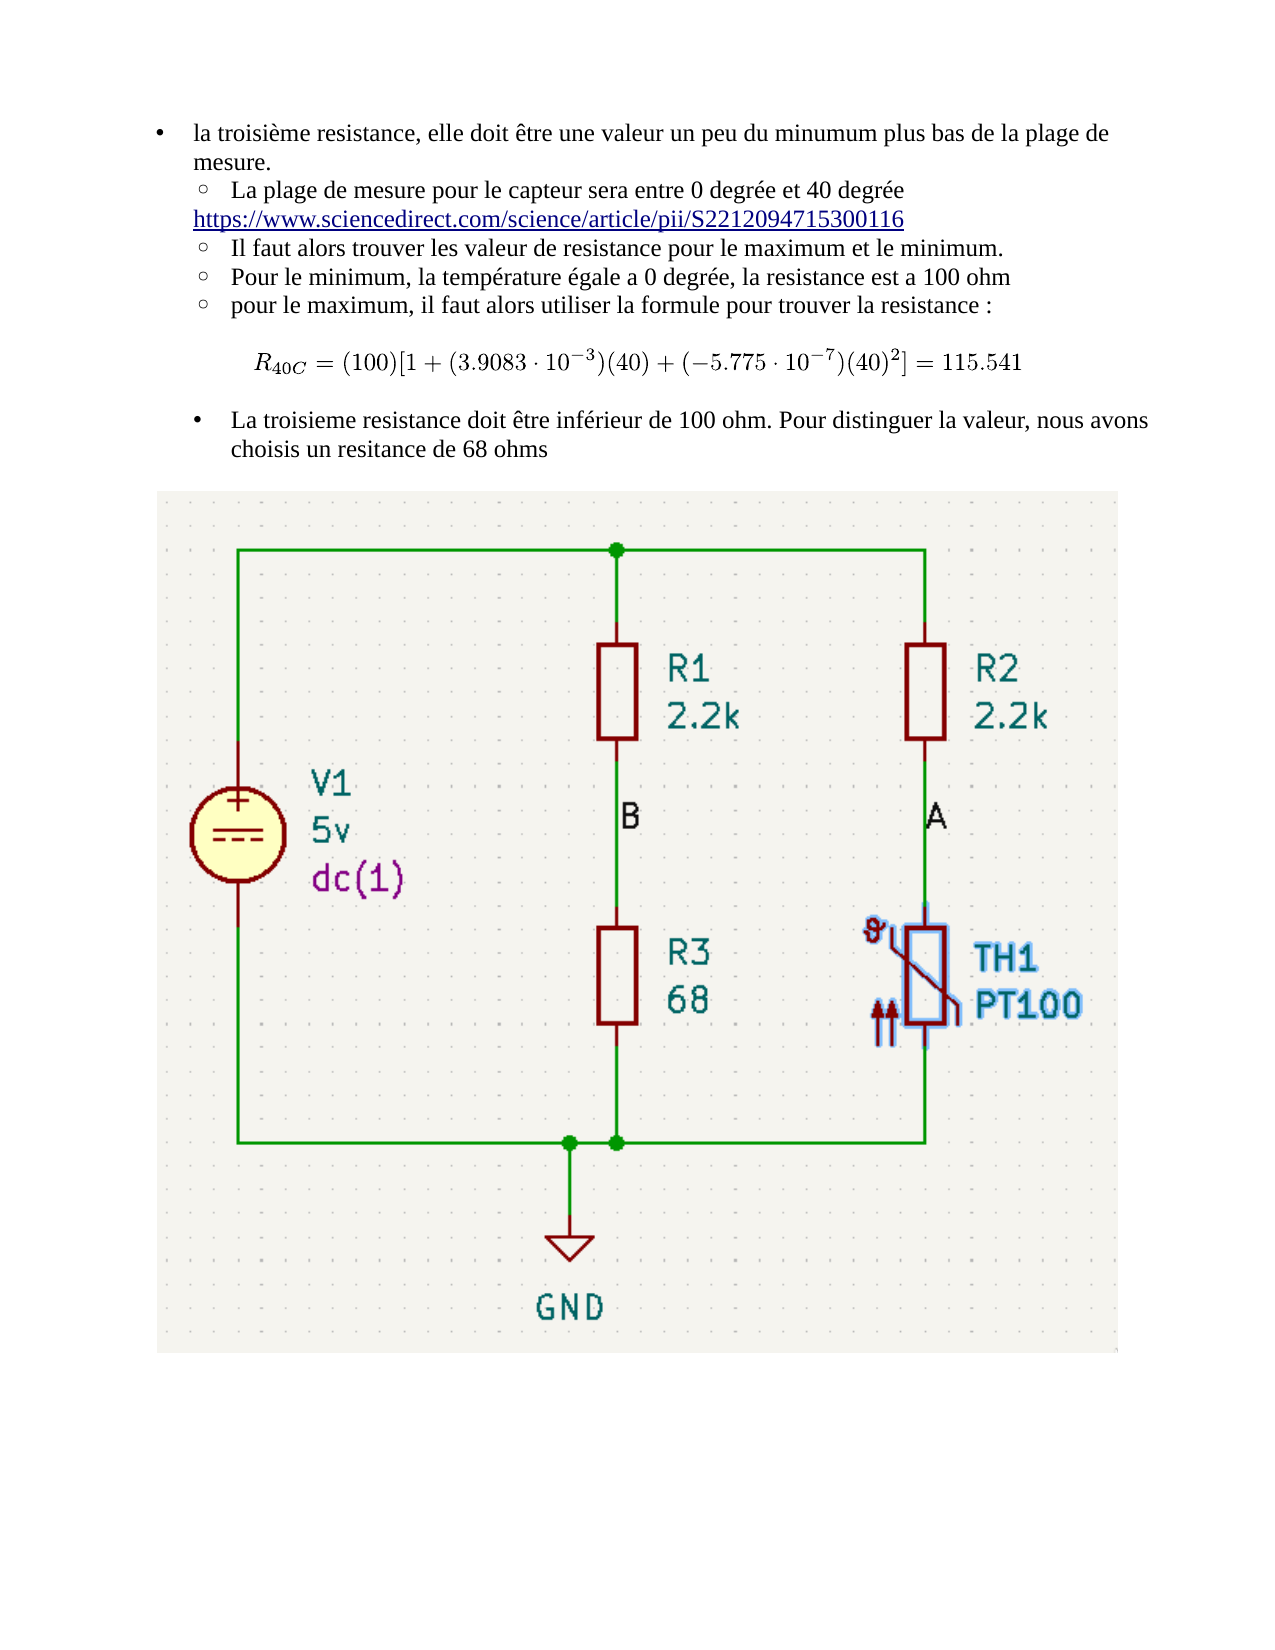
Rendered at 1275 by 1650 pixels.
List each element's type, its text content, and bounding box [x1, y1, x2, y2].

list Pour le minimum, la température égale a 0 degrée, la resistance est a 100 ohm [193, 262, 1157, 291]
list La troisieme resistance doit être inférieur de 100 ohm. Pour distinguer la valeur, nous avons choisis un resitance de 68 ohms [193, 405, 1157, 462]
list pour le maximum, il faut alors utiliser la formule pour trouver la resistance : [193, 291, 1157, 319]
list Il faut alors trouver les valeur de resistance pour le maximum et le minimum. [193, 233, 1157, 262]
list la troisième resistance, elle doit être une valeur un peu du minumum plus bas de la plage de mesure. [156, 118, 1157, 176]
list La plage de mesure pour le capteur sera entre 0 degrée et 40 degrée [193, 176, 1157, 204]
picture [157, 491, 1118, 1353]
list https://www.sciencedirect.com/science/article/pii/S2212094715300116 [156, 204, 1157, 233]
